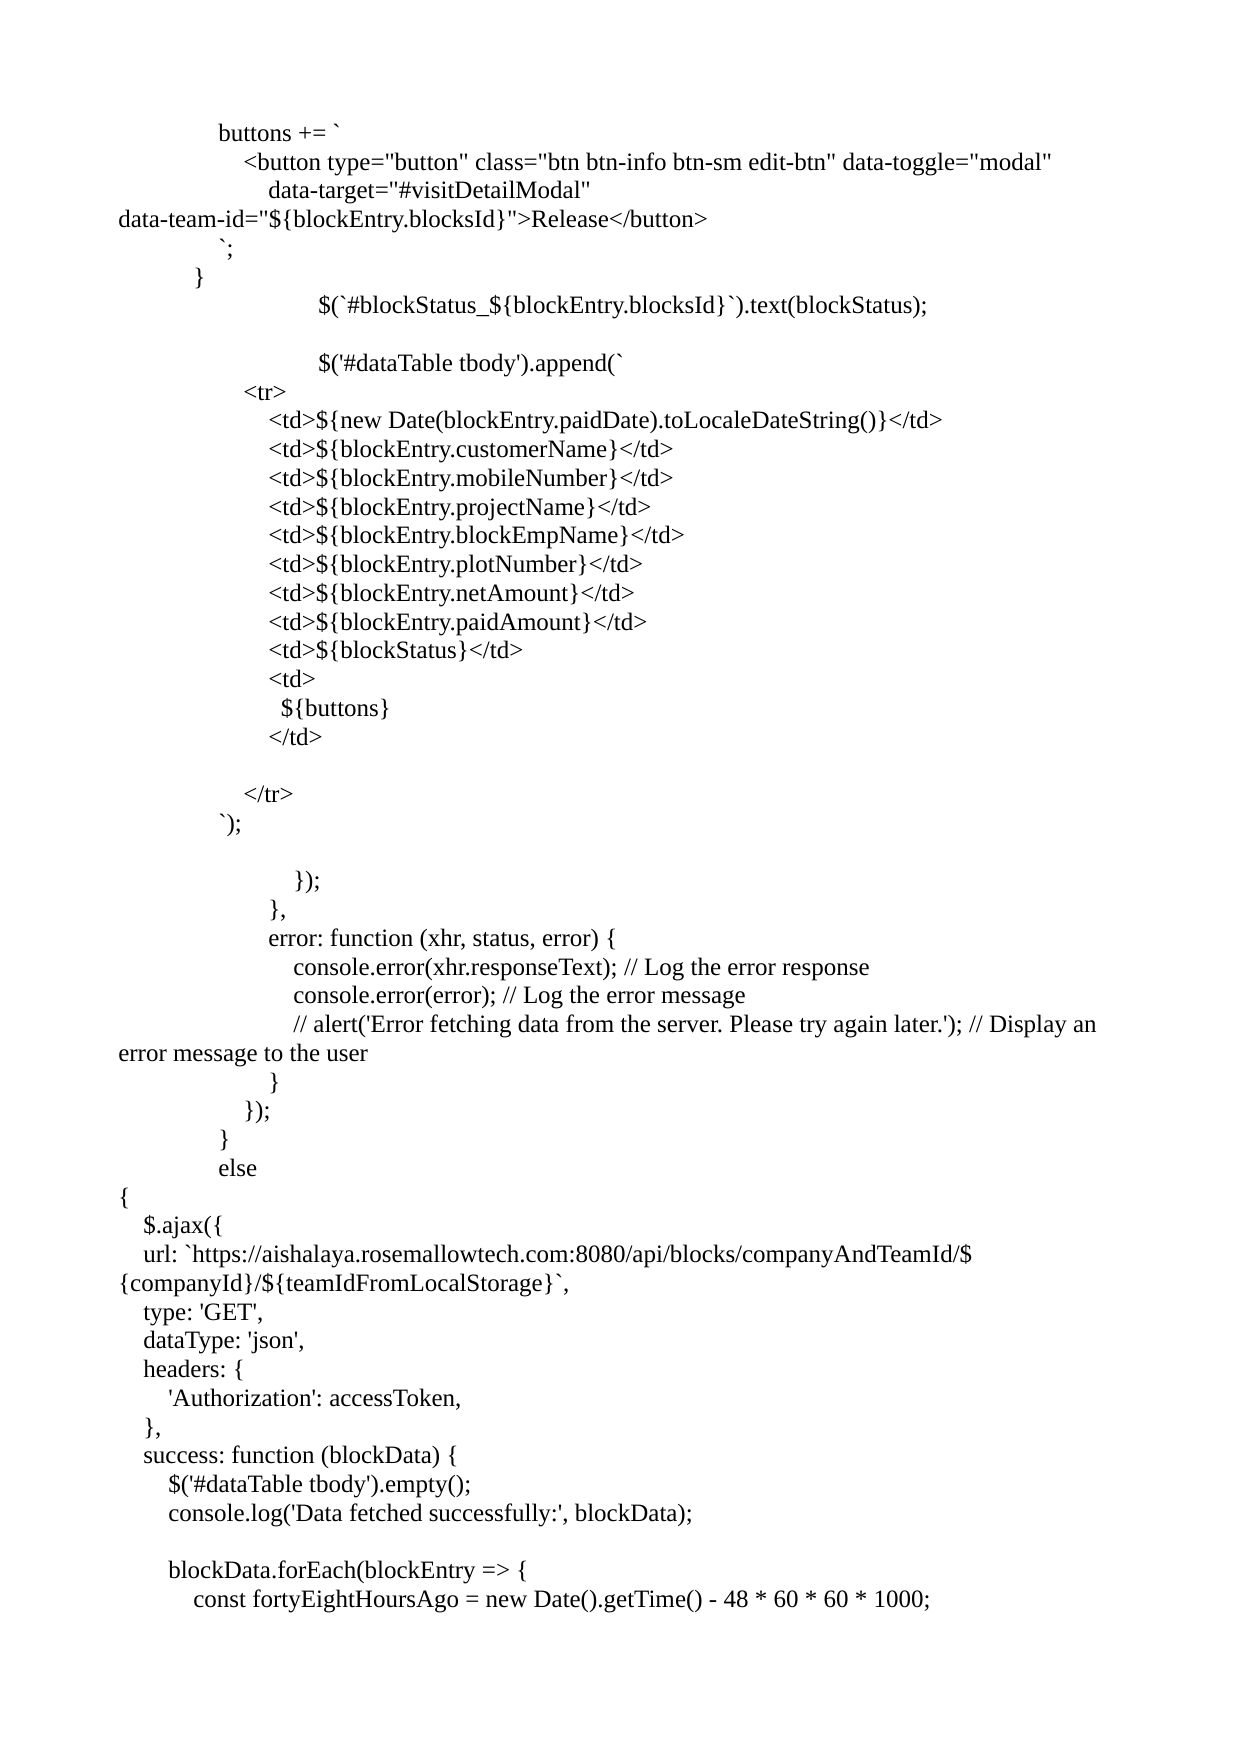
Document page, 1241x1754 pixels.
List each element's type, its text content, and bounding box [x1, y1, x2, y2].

text <td>${blockEntry.paidAmount}</td> [118, 607, 1122, 636]
text data-target="#visitDetailModal" data-team-id="${blockEntry.blocksId}">Release</button> [118, 176, 1122, 233]
text <td>${blockStatus}</td> [118, 636, 1122, 664]
text `; [118, 233, 1122, 262]
text } [118, 262, 1122, 291]
text $.ajax({ [118, 1211, 1122, 1239]
text } [118, 1067, 1122, 1096]
text <td> [118, 664, 1122, 693]
text <td>${blockEntry.netAmount}</td> [118, 578, 1122, 607]
text <td>${blockEntry.projectName}</td> [118, 492, 1122, 521]
text <td>${new Date(blockEntry.paidDate).toLocaleDateString()}</td> [118, 406, 1122, 434]
text ${buttons} [118, 693, 1122, 722]
text <tr> [118, 377, 1122, 406]
text $('#dataTable tbody').append(` [118, 348, 1122, 377]
text buttons += ` [118, 118, 1122, 147]
text { [118, 1182, 1122, 1211]
text <td>${blockEntry.plotNumber}</td> [118, 549, 1122, 578]
text }, [118, 1412, 1122, 1441]
text <td>${blockEntry.customerName}</td> [118, 434, 1122, 463]
text <td>${blockEntry.mobileNumber}</td> [118, 463, 1122, 492]
text blockData.forEach(blockEntry => { [118, 1556, 1122, 1584]
text else [118, 1153, 1122, 1182]
text }, [118, 894, 1122, 923]
text }); [118, 1096, 1122, 1124]
text url: `https://aishalaya.rosemallowtech.com:8080/api/blocks/companyAndTeamId/${companyId}/${teamIdFromLocalStorage}`, [118, 1239, 1122, 1297]
text error: function (xhr, status, error) { [118, 923, 1122, 952]
text type: 'GET', [118, 1297, 1122, 1326]
text console.error(error); // Log the error message [118, 981, 1122, 1009]
text <button type="button" class="btn btn-info btn-sm edit-btn" data-toggle="modal" [118, 147, 1122, 176]
text dataType: 'json', [118, 1326, 1122, 1354]
text console.log('Data fetched successfully:', blockData); [118, 1498, 1122, 1527]
text }); [118, 866, 1122, 894]
text $('#dataTable tbody').empty(); [118, 1469, 1122, 1498]
text } [118, 1124, 1122, 1153]
text // alert('Error fetching data from the server. Please try again later.'); // Display an error message to the user [118, 1009, 1122, 1067]
text `); [118, 808, 1122, 837]
text 'Authorization': accessToken, [118, 1383, 1122, 1412]
text </tr> [118, 779, 1122, 808]
text </td> [118, 722, 1122, 751]
text <td>${blockEntry.blockEmpName}</td> [118, 521, 1122, 549]
text const fortyEightHoursAgo = new Date().getTime() - 48 * 60 * 60 * 1000; [118, 1584, 1122, 1613]
text headers: { [118, 1354, 1122, 1383]
text success: function (blockData) { [118, 1441, 1122, 1469]
text console.error(xhr.responseText); // Log the error response [118, 952, 1122, 981]
text $(`#blockStatus_${blockEntry.blocksId}`).text(blockStatus); [118, 291, 1122, 319]
